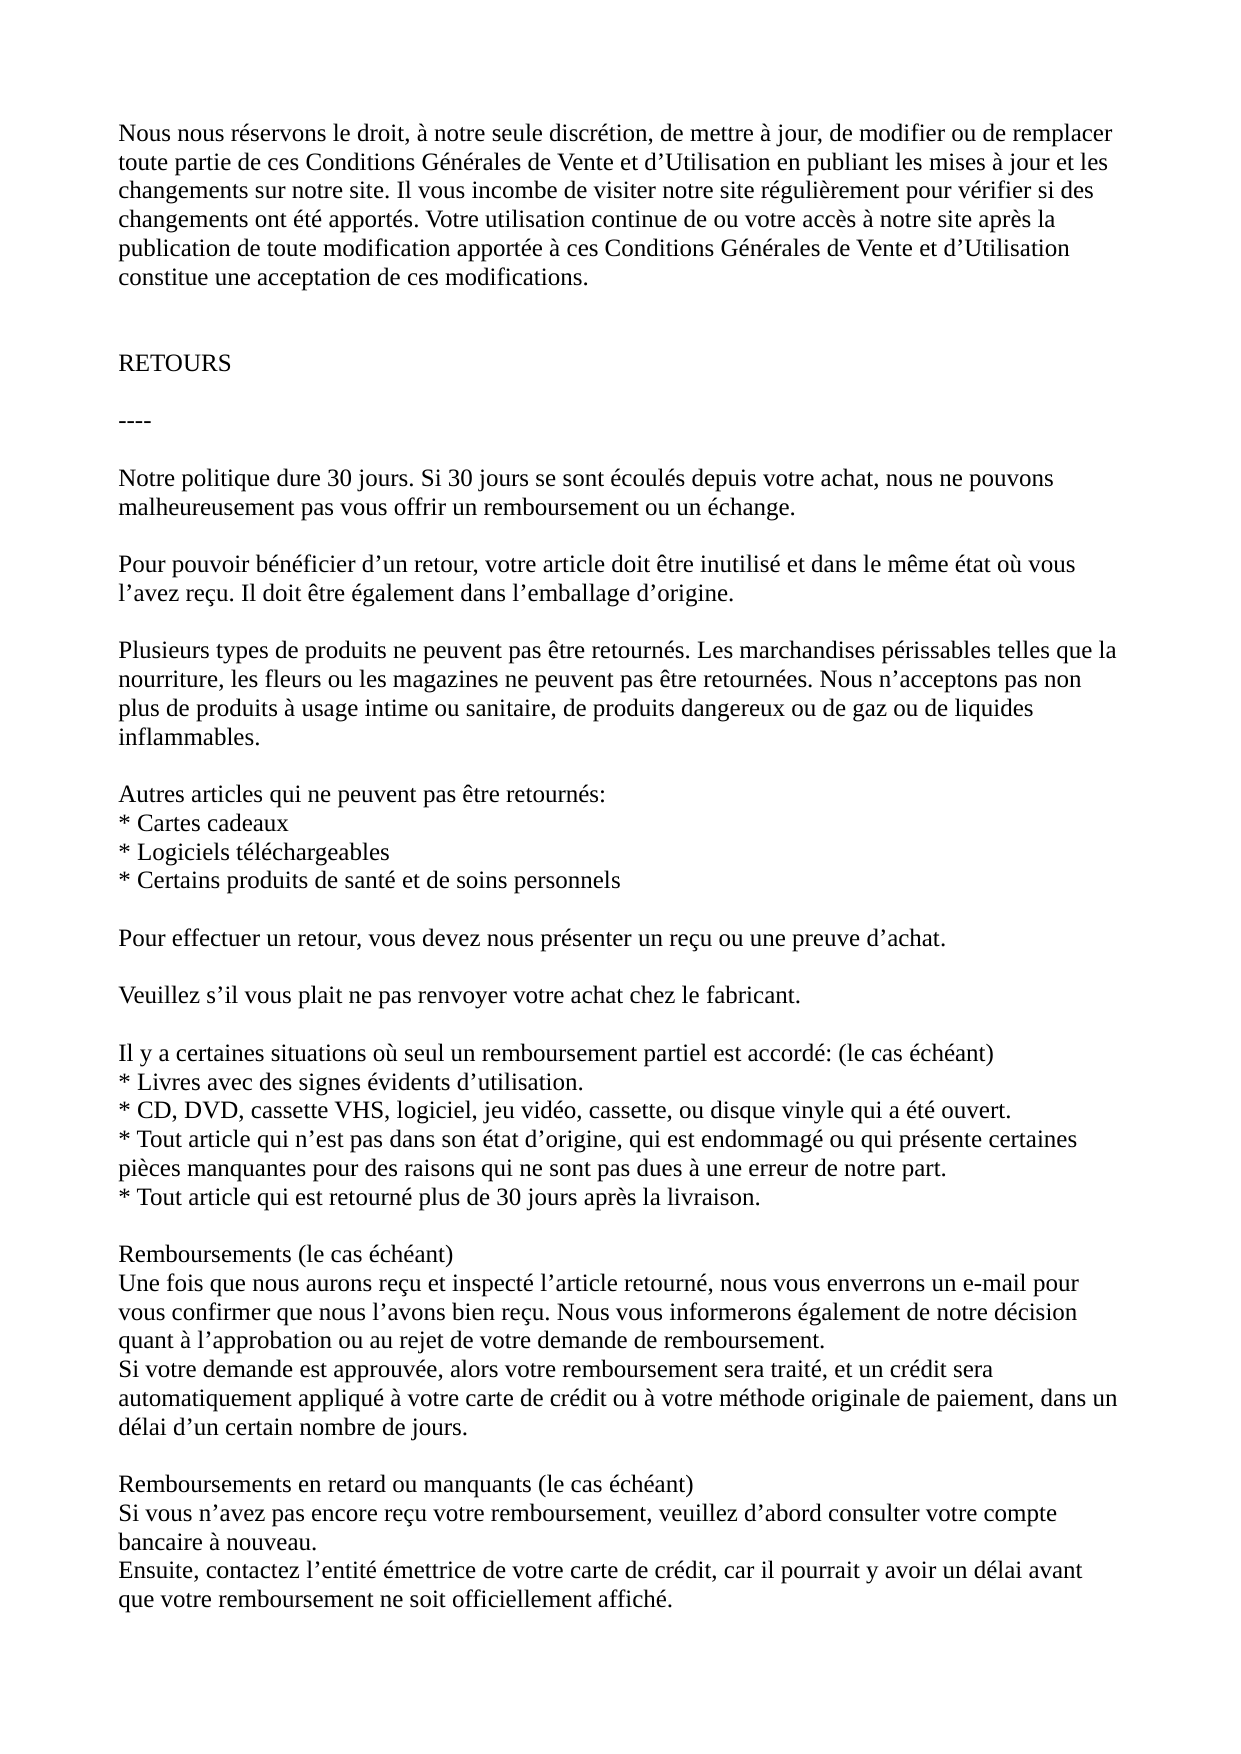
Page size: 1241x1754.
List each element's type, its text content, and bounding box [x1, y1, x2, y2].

text * Cartes cadeaux [118, 808, 1122, 837]
text Remboursements en retard ou manquants (le cas échéant) [118, 1469, 1122, 1498]
text Il y a certaines situations où seul un remboursement partiel est accordé: (le cas échéant) [118, 1038, 1122, 1067]
text * Tout article qui n’est pas dans son état d’origine, qui est endommagé ou qui présente certaines pièces manquantes pour des raisons qui ne sont pas dues à une erreur de notre part. [118, 1124, 1122, 1182]
text RETOURS [118, 348, 1122, 377]
text Plusieurs types de produits ne peuvent pas être retournés. Les marchandises périssables telles que la nourriture, les fleurs ou les magazines ne peuvent pas être retournées. Nous n’acceptons pas non plus de produits à usage intime ou sanitaire, de produits dangereux ou de gaz ou de liquides inflammables. [118, 636, 1122, 751]
text Pour pouvoir bénéficier d’un retour, votre article doit être inutilisé et dans le même état où vous l’avez reçu. Il doit être également dans l’emballage d’origine. [118, 549, 1122, 607]
text * Tout article qui est retourné plus de 30 jours après la livraison. [118, 1182, 1122, 1211]
text * CD, DVD, cassette VHS, logiciel, jeu vidéo, cassette, ou disque vinyle qui a été ouvert. [118, 1096, 1122, 1124]
text Autres articles qui ne peuvent pas être retournés: [118, 779, 1122, 808]
text Pour effectuer un retour, vous devez nous présenter un reçu ou une preuve d’achat. [118, 923, 1122, 952]
text Veuillez s’il vous plait ne pas renvoyer votre achat chez le fabricant. [118, 981, 1122, 1009]
text * Livres avec des signes évidents d’utilisation. [118, 1067, 1122, 1096]
text * Certains produits de santé et de soins personnels [118, 866, 1122, 894]
text ---- [118, 406, 1122, 434]
text Remboursements (le cas échéant) [118, 1239, 1122, 1268]
text Ensuite, contactez l’entité émettrice de votre carte de crédit, car il pourrait y avoir un délai avant que votre remboursement ne soit officiellement affiché. [118, 1556, 1122, 1613]
text Notre politique dure 30 jours. Si 30 jours se sont écoulés depuis votre achat, nous ne pouvons malheureusement pas vous offrir un remboursement ou un échange. [118, 463, 1122, 521]
text Nous nous réservons le droit, à notre seule discrétion, de mettre à jour, de modifier ou de remplacer toute partie de ces Conditions Générales de Vente et d’Utilisation en publiant les mises à jour et les changements sur notre site. Il vous incombe de visiter notre site régulièrement pour vérifier si des changements ont été apportés. Votre utilisation continue de ou votre accès à notre site après la publication de toute modification apportée à ces Conditions Générales de Vente et d’Utilisation constitue une acceptation de ces modifications. [118, 118, 1122, 291]
text * Logiciels téléchargeables [118, 837, 1122, 866]
text Une fois que nous aurons reçu et inspecté l’article retourné, nous vous enverrons un e-mail pour vous confirmer que nous l’avons bien reçu. Nous vous informerons également de notre décision quant à l’approbation ou au rejet de votre demande de remboursement. [118, 1268, 1122, 1354]
text Si vous n’avez pas encore reçu votre remboursement, veuillez d’abord consulter votre compte bancaire à nouveau. [118, 1498, 1122, 1556]
text Si votre demande est approuvée, alors votre remboursement sera traité, et un crédit sera automatiquement appliqué à votre carte de crédit ou à votre méthode originale de paiement, dans un délai d’un certain nombre de jours. [118, 1354, 1122, 1441]
